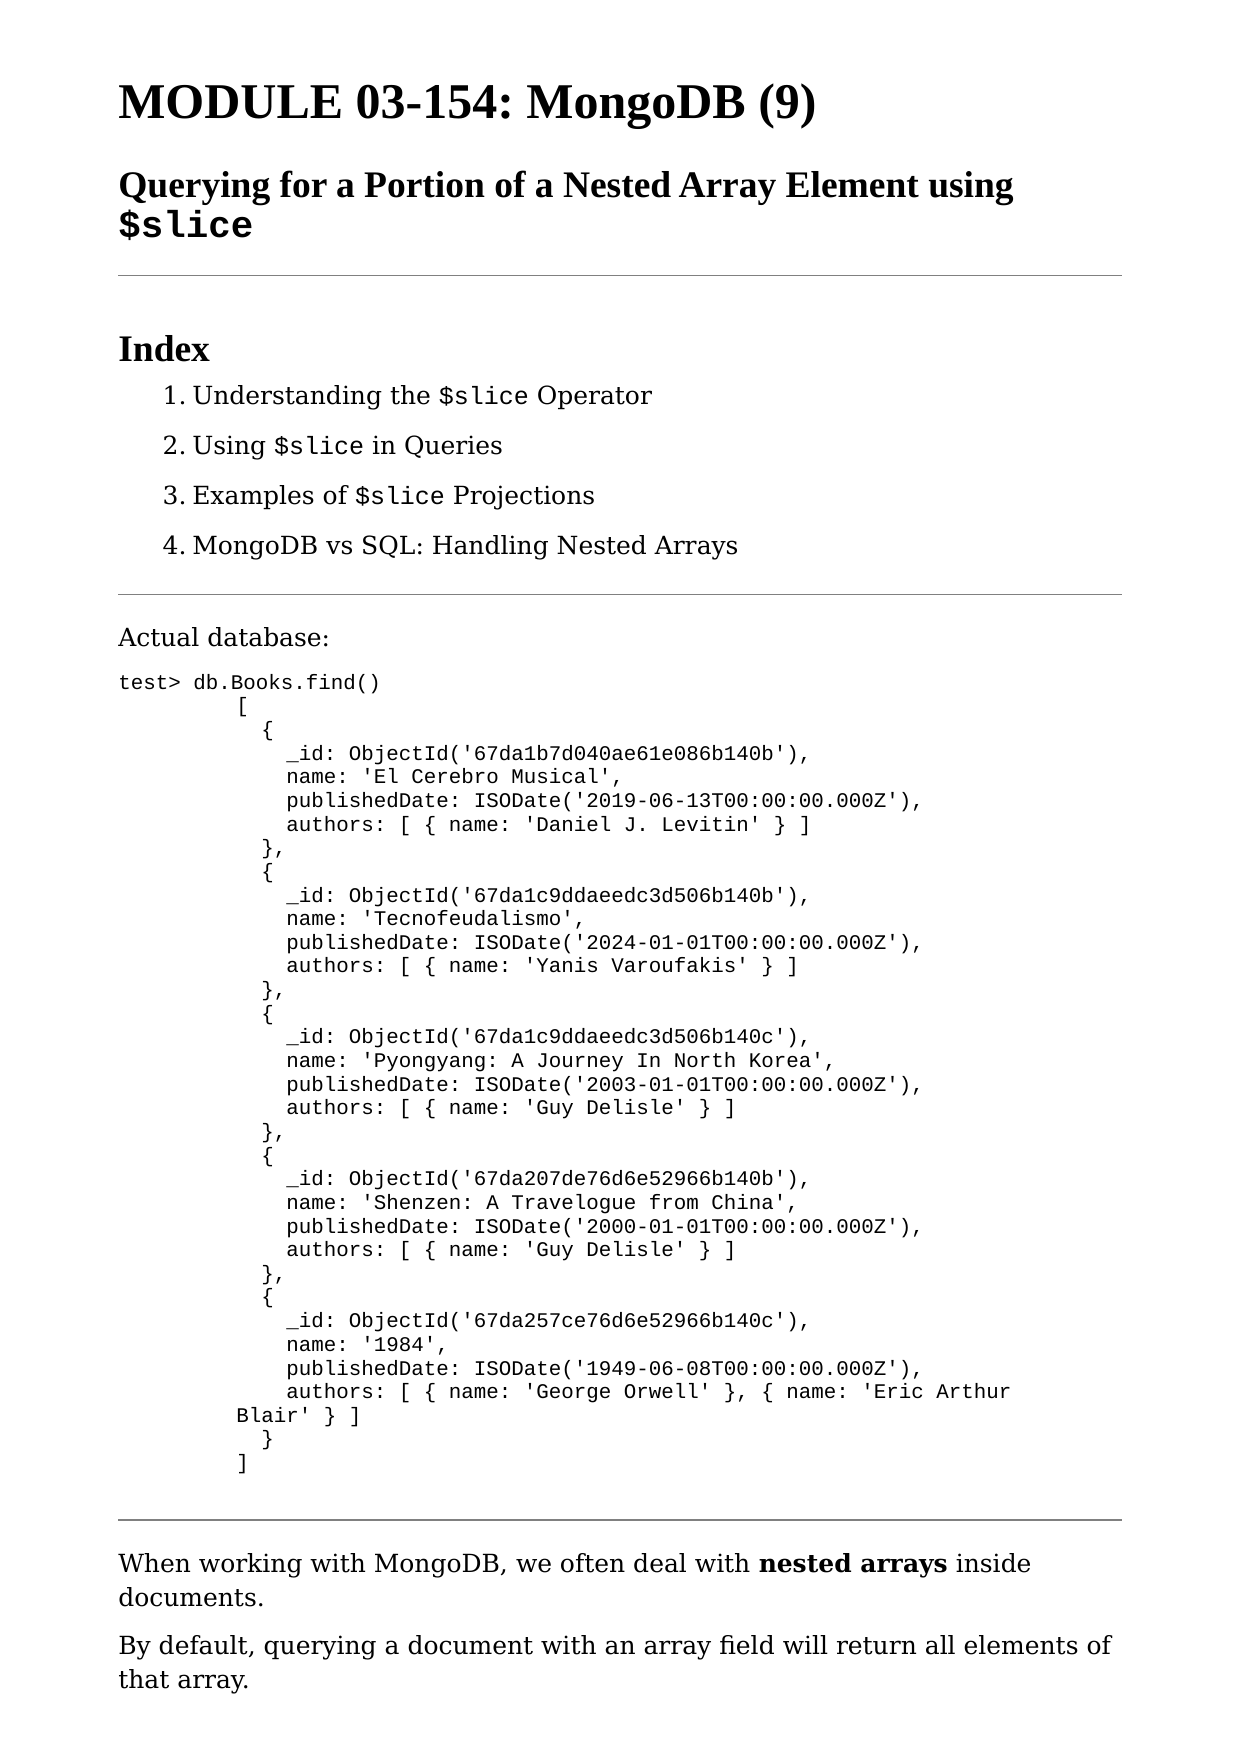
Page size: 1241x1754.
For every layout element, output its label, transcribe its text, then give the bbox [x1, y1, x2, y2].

text Actual database: [118, 624, 1122, 653]
text _id: ObjectId('67da1c9ddaeedc3d506b140b'), [236, 884, 1122, 908]
text publishedDate: ISODate('2003-01-01T00:00:00.000Z'), [236, 1074, 1122, 1097]
subtitle Index [118, 326, 1122, 369]
text name: 'Shenzen: A Travelogue from China', [236, 1192, 1122, 1216]
subtitle MODULE 03-154: MongoDB (9) [118, 72, 1122, 129]
text test> db.Books.find() [118, 672, 1122, 695]
text name: '1984', [236, 1334, 1122, 1357]
text { [236, 1003, 1122, 1026]
text [ [236, 695, 1122, 719]
text By default, querying a document with an array field will return all elements of that array. [118, 1631, 1122, 1694]
text authors: [ { name: 'Yanis Varoufakis' } ] [236, 956, 1122, 979]
text { [236, 1145, 1122, 1168]
text _id: ObjectId('67da257ce76d6e52966b140c'), [236, 1310, 1122, 1334]
text }, [236, 1263, 1122, 1287]
subtitle Querying for a Portion of a Nested Array Element using $slice [118, 163, 1122, 248]
text }, [236, 1121, 1122, 1145]
text publishedDate: ISODate('1949-06-08T00:00:00.000Z'), [236, 1357, 1122, 1381]
text } [236, 1428, 1122, 1452]
text publishedDate: ISODate('2019-06-13T00:00:00.000Z'), [236, 790, 1122, 814]
text _id: ObjectId('67da1c9ddaeedc3d506b140c'), [236, 1026, 1122, 1050]
text authors: [ { name: 'Guy Delisle' } ] [236, 1239, 1122, 1263]
text name: 'Tecnofeudalismo', [236, 908, 1122, 932]
text name: 'Pyongyang: A Journey In North Korea', [236, 1050, 1122, 1074]
text authors: [ { name: 'Daniel J. Levitin' } ] [236, 814, 1122, 837]
text { [236, 1287, 1122, 1310]
text authors: [ { name: 'George Orwell' }, { name: 'Eric Arthur Blair' } ] [236, 1381, 1122, 1428]
text _id: ObjectId('67da1b7d040ae61e086b140b'), [236, 743, 1122, 766]
text _id: ObjectId('67da207de76d6e52966b140b'), [236, 1168, 1122, 1192]
text }, [236, 837, 1122, 861]
text }, [236, 979, 1122, 1003]
text { [236, 861, 1122, 884]
text name: 'El Cerebro Musical', [236, 766, 1122, 790]
text { [236, 719, 1122, 743]
text publishedDate: ISODate('2024-01-01T00:00:00.000Z'), [236, 932, 1122, 956]
text When working with MongoDB, we often deal with nested arrays inside documents. [118, 1549, 1122, 1612]
text publishedDate: ISODate('2000-01-01T00:00:00.000Z'), [236, 1216, 1122, 1239]
text authors: [ { name: 'Guy Delisle' } ] [236, 1097, 1122, 1121]
list MongoDB vs SQL: Handling Nested Arrays [162, 531, 1122, 560]
list Using $slice in Queries [162, 431, 1122, 462]
text ] [236, 1452, 1122, 1476]
list Examples of $slice Projections [162, 481, 1122, 512]
list Understanding the $slice Operator [162, 382, 1122, 412]
